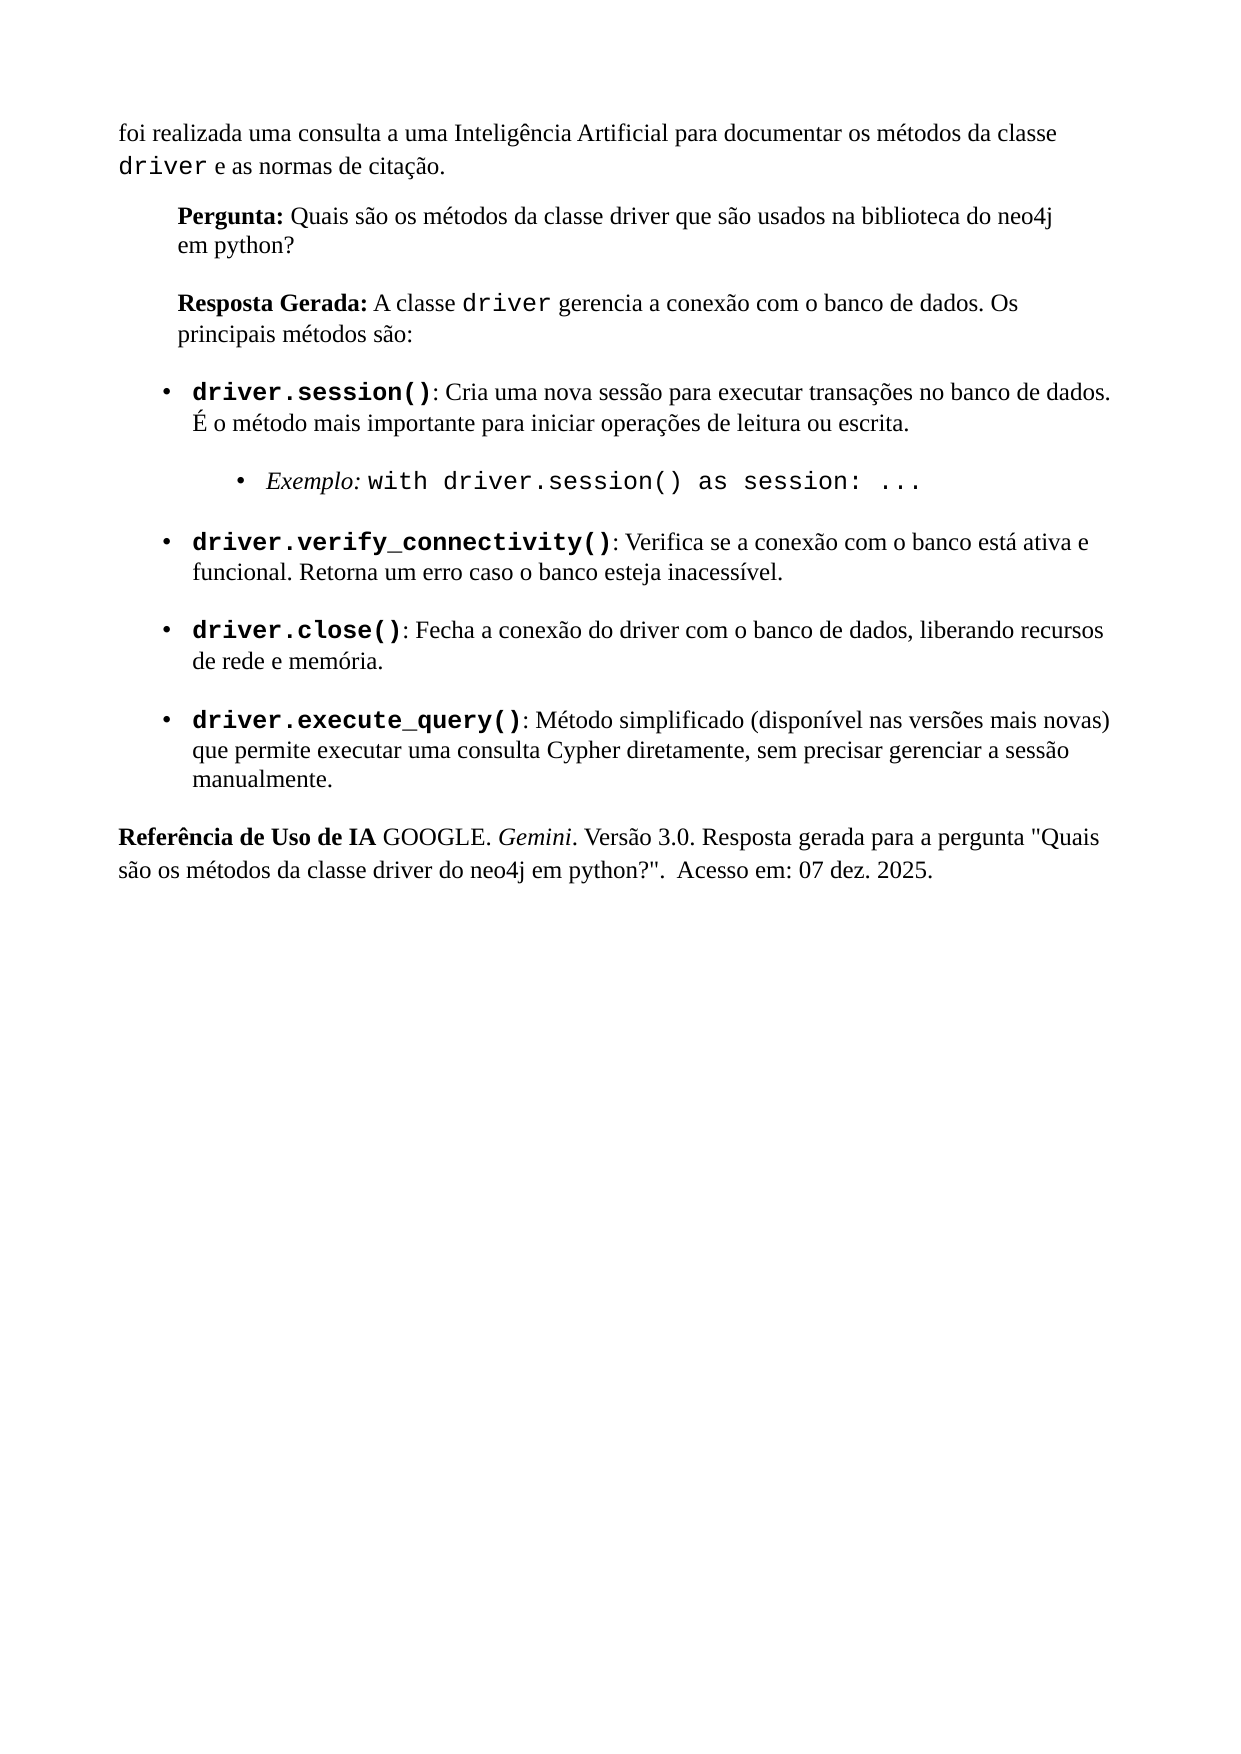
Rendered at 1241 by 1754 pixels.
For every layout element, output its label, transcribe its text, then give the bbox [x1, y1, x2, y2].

list driver.execute_query(): Método simplificado (disponível nas versões mais novas) que permite executar uma consulta Cypher diretamente, sem precisar gerenciar a sessão manualmente. [162, 705, 1122, 793]
list driver.session(): Cria uma nova sessão para executar transações no banco de dados. É o método mais importante para iniciar operações de leitura ou escrita. [162, 377, 1122, 437]
list driver.close(): Fecha a conexão do driver com o banco de dados, liberando recursos de rede e memória. [162, 616, 1122, 675]
text Resposta Gerada: A classe driver gerencia a conexão com o banco de dados. Os principais métodos são: [177, 288, 1063, 348]
list driver.verify_connectivity(): Verifica se a conexão com o banco está ativa e funcional. Retorna um erro caso o banco esteja inacessível. [162, 527, 1122, 586]
text Pergunta: Quais são os métodos da classe driver que são usados na biblioteca do neo4j em python? [177, 201, 1063, 259]
list Exemplo: with driver.session() as session: ... [236, 466, 1122, 497]
text foi realizada uma consulta a uma Inteligência Artificial para documentar os métodos da classe driver e as normas de citação. [118, 118, 1122, 182]
text Referência de Uso de IA GOOGLE. Gemini. Versão 3.0. Resposta gerada para a pergunta "Quais são os métodos da classe driver do neo4j em python?". Acesso em: 07 dez. 2025. [118, 822, 1122, 884]
